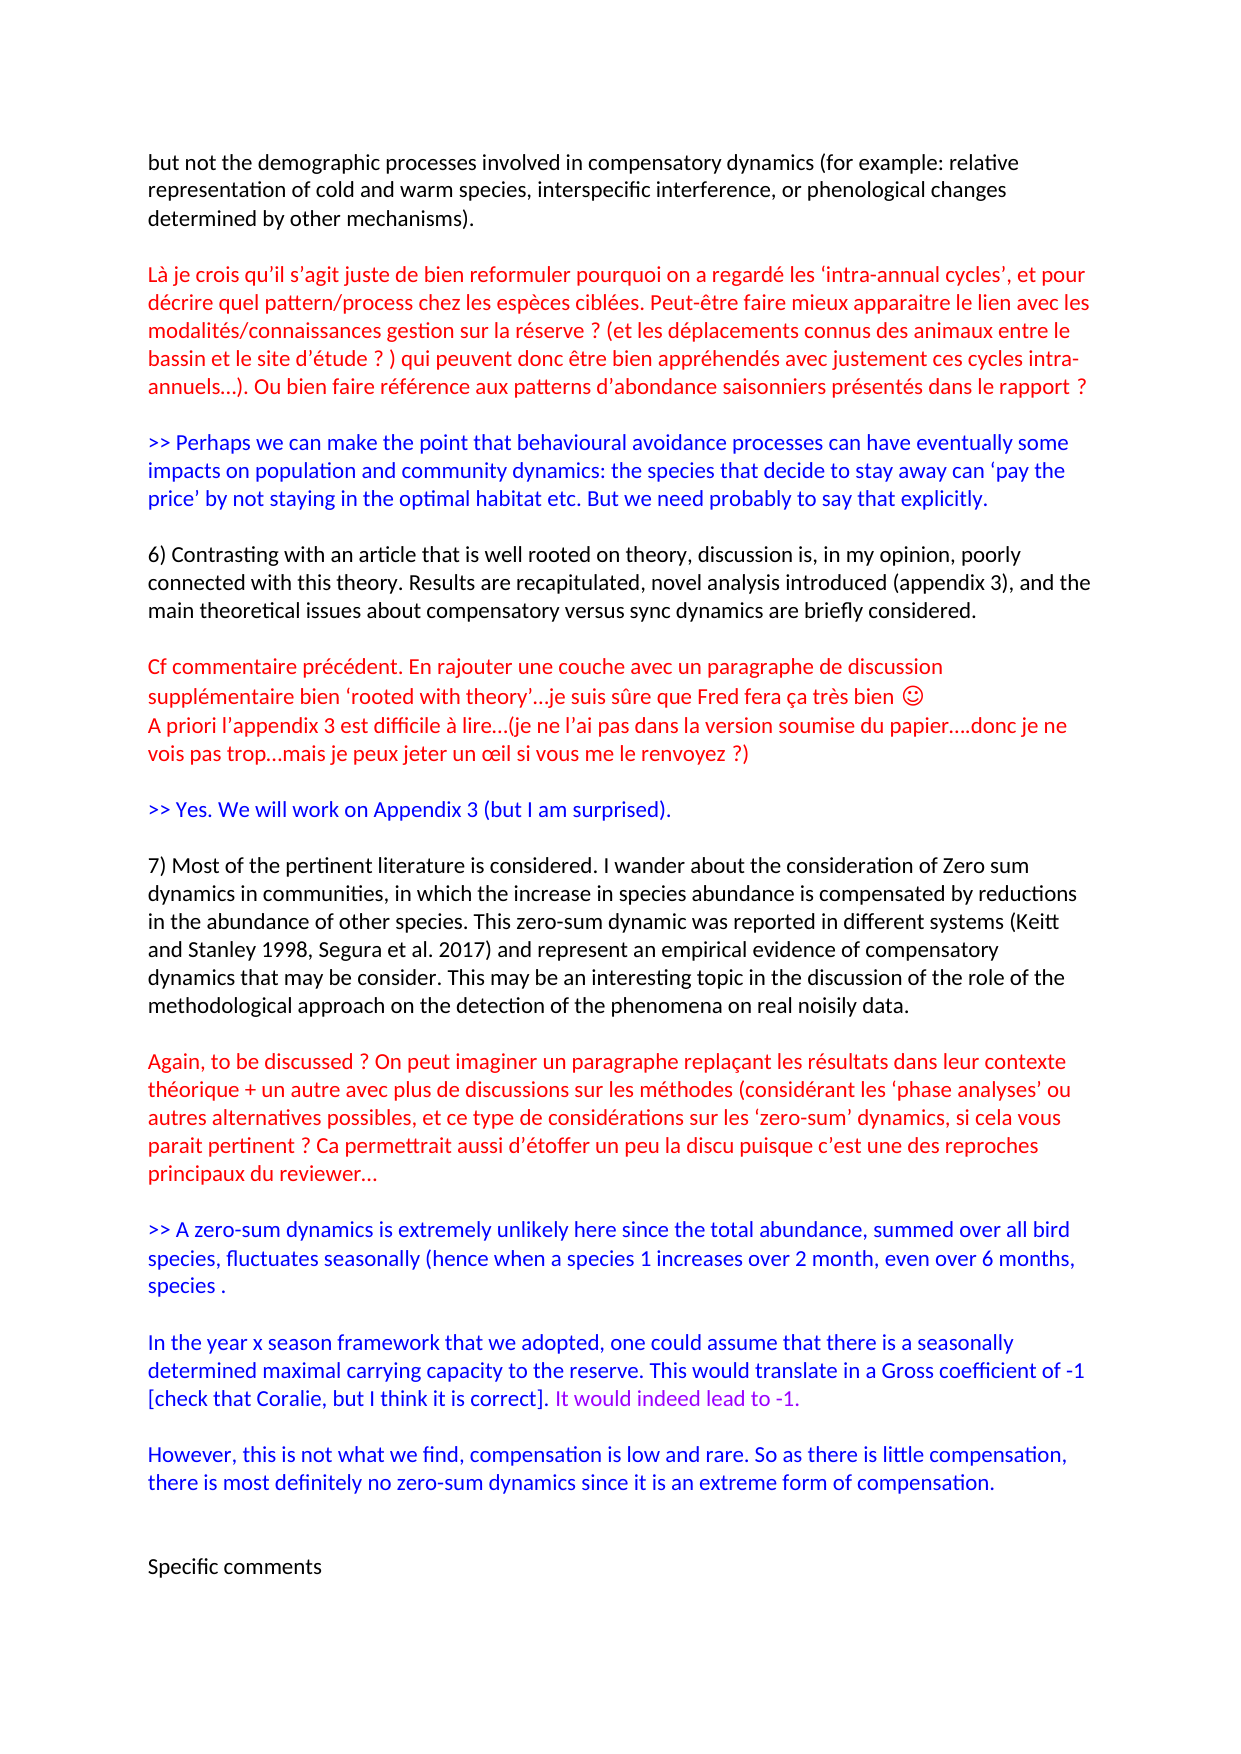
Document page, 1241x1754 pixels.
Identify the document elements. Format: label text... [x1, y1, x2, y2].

text Again, to be discussed ? On peut imaginer un paragraphe replaçant les résultats dans leur contexte théorique + un autre avec plus de discussions sur les méthodes (considérant les ‘phase analyses’ ou autres alternatives possibles, et ce type de considérations sur les ‘zero-sum’ dynamics, si cela vous parait pertinent ? Ca permettrait aussi d’étoffer un peu la discu puisque c’est une des reproches principaux du reviewer… [148, 1047, 1093, 1188]
text Cf commentaire précédent. En rajouter une couche avec un paragraphe de discussion supplémentaire bien ‘rooted with theory’…je suis sûre que Fred fera ça très bien ☺ [148, 652, 1093, 711]
text but not the demographic processes involved in compensatory dynamics (for example: relative representation of cold and warm species, interspecific interference, or phenological changes determined by other mechanisms). [148, 148, 1093, 232]
text Specific comments [148, 1552, 1093, 1580]
text >> A zero-sum dynamics is extremely unlikely here since the total abundance, summed over all bird species, fluctuates seasonally (hence when a species 1 increases over 2 month, even over 6 months, species . [148, 1216, 1093, 1300]
text However, this is not what we find, compensation is low and rare. So as there is little compensation, there is most definitely no zero-sum dynamics since it is an extreme form of compensation. [148, 1440, 1093, 1496]
text >> Yes. We will work on Appendix 3 (but I am surprised). [148, 795, 1093, 823]
text 6) Contrasting with an article that is well rooted on theory, discussion is, in my opinion, poorly connected with this theory. Results are recapitulated, novel analysis introduced (appendix 3), and the main theoretical issues about compensatory versus sync dynamics are briefly considered. [148, 540, 1093, 624]
text >> Perhaps we can make the point that behavioural avoidance processes can have eventually some impacts on population and community dynamics: the species that decide to stay away can ‘pay the price’ by not staying in the optimal habitat etc. But we need probably to say that explicitly. [148, 428, 1093, 512]
text In the year x season framework that we adopted, one could assume that there is a seasonally determined maximal carrying capacity to the reserve. This would translate in a Gross coefficient of -1 [check that Coralie, but I think it is correct]. It would indeed lead to -1. [148, 1328, 1093, 1412]
text A priori l’appendix 3 est difficile à lire…(je ne l’ai pas dans la version soumise du papier….donc je ne vois pas trop…mais je peux jeter un œil si vous me le renvoyez ?) [148, 711, 1093, 767]
text Là je crois qu’il s’agit juste de bien reformuler pourquoi on a regardé les ‘intra-annual cycles’, et pour décrire quel pattern/process chez les espèces ciblées. Peut-être faire mieux apparaitre le lien avec les modalités/connaissances gestion sur la réserve ? (et les déplacements connus des animaux entre le bassin et le site d’étude ? ) qui peuvent donc être bien appréhendés avec justement ces cycles intra-annuels…). Ou bien faire référence aux patterns d’abondance saisonniers présentés dans le rapport ? [148, 260, 1093, 400]
text 7) Most of the pertinent literature is considered. I wander about the consideration of Zero sum dynamics in communities, in which the increase in species abundance is compensated by reductions in the abundance of other species. This zero-sum dynamic was reported in different systems (Keitt and Stanley 1998, Segura et al. 2017) and represent an empirical evidence of compensatory dynamics that may be consider. This may be an interesting topic in the discussion of the role of the methodological approach on the detection of the phenomena on real noisily data. [148, 851, 1093, 1019]
